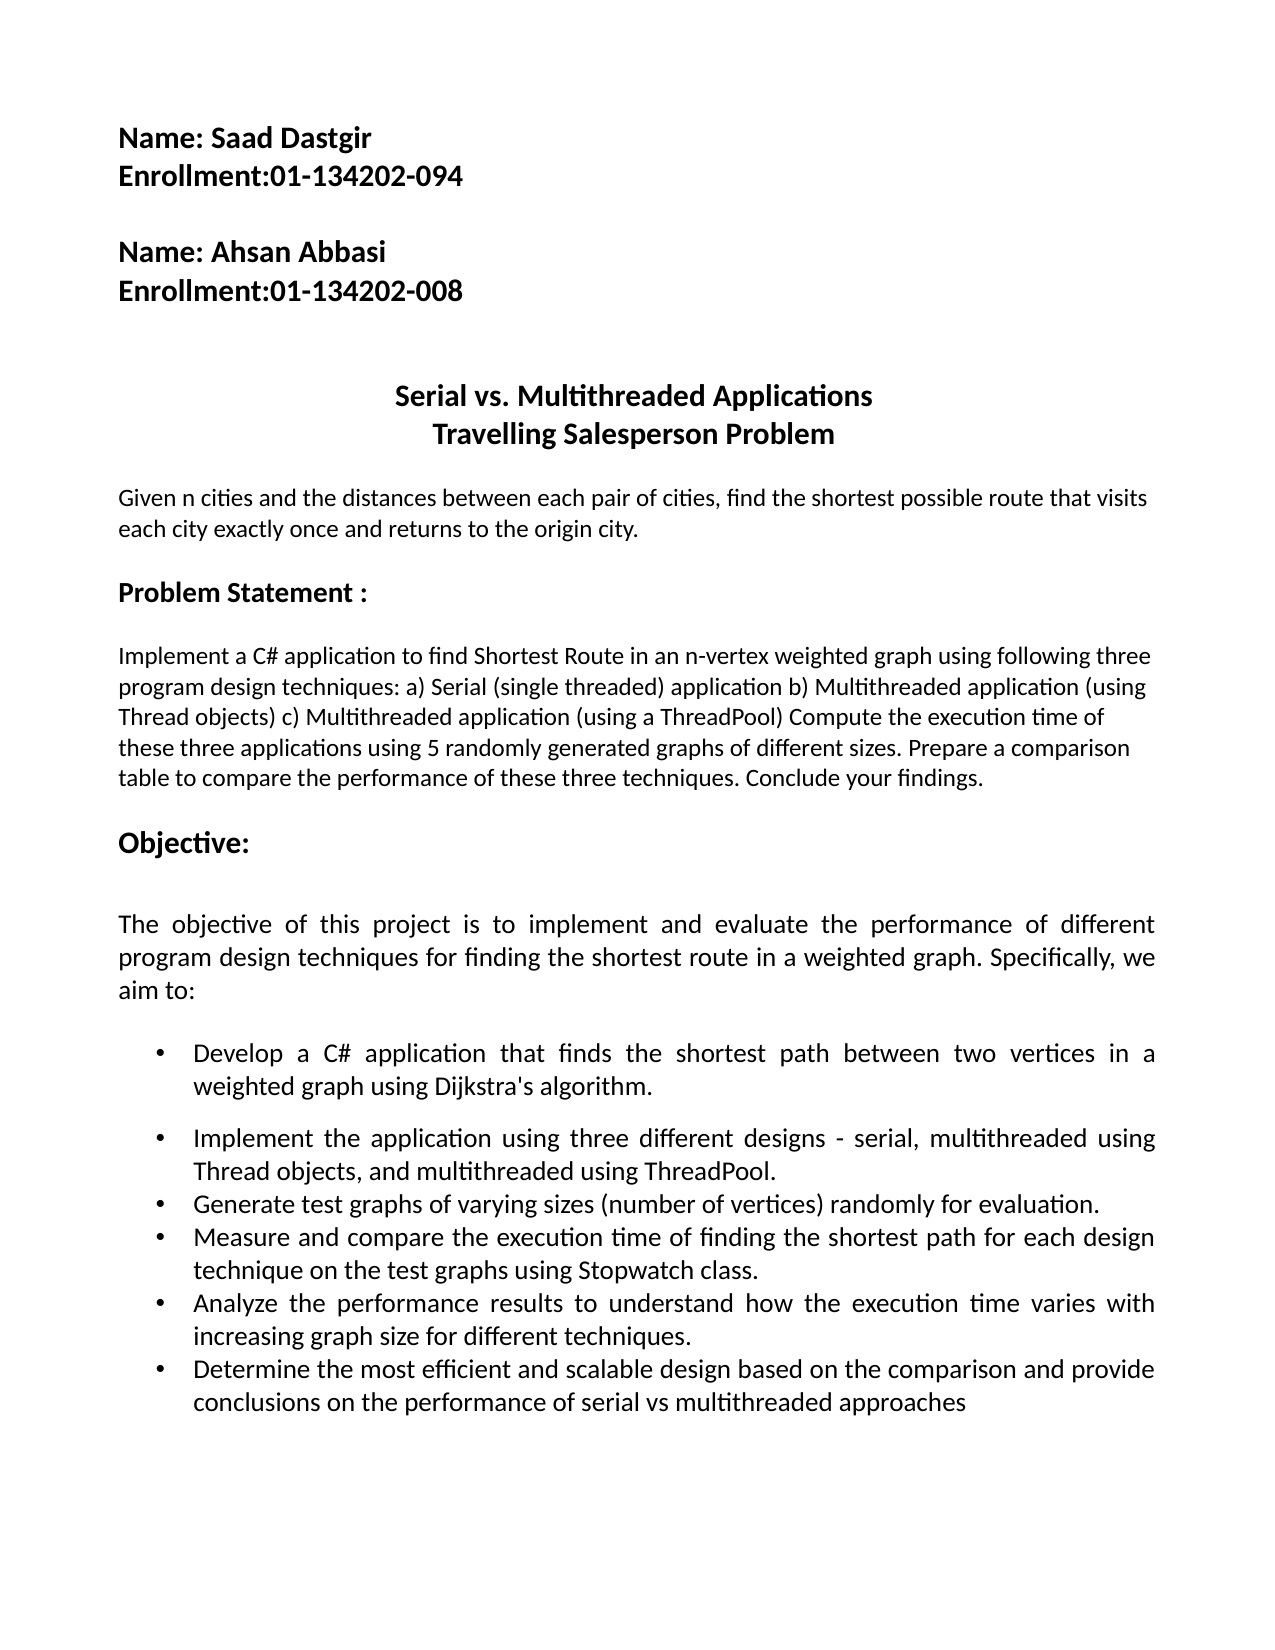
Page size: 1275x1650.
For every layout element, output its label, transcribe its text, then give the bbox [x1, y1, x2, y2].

list Implement the application using three different designs - serial, multithreaded using Thread objects, and multithreaded using ThreadPool. [156, 1121, 1157, 1187]
text Serial vs. Multithreaded Applications [118, 376, 1157, 414]
text Name: Saad Dastgir [118, 118, 1157, 156]
text Problem Statement : [118, 574, 1157, 609]
text Name: Ahsan Abbasi [118, 232, 1157, 271]
text Given n cities and the distances between each pair of cities, find the shortest possible route that visits each city exactly once and returns to the origin city. [118, 482, 1157, 543]
list Measure and compare the execution time of finding the shortest path for each design technique on the test graphs using Stopwatch class. [156, 1220, 1157, 1286]
text Enrollment:01-134202-008 [118, 271, 1157, 309]
text Enrollment:01-134202-094 [118, 156, 1157, 194]
text Objective: [118, 823, 1157, 861]
text Travelling Salesperson Problem [118, 414, 1157, 452]
list Analyze the performance results to understand how the execution time varies with increasing graph size for different techniques. [156, 1286, 1157, 1352]
list Develop a C# application that finds the shortest path between two vertices in a weighted graph using Dijkstra's algorithm. [156, 1037, 1157, 1103]
text The objective of this project is to implement and evaluate the performance of different program design techniques for finding the shortest route in a weighted graph. Specifically, we aim to: [118, 874, 1157, 1006]
list Generate test graphs of varying sizes (number of vertices) randomly for evaluation. [156, 1187, 1157, 1220]
text Implement a C# application to find Shortest Route in an n-vertex weighted graph using following three program design techniques: a) Serial (single threaded) application b) Multithreaded application (using Thread objects) c) Multithreaded application (using a ThreadPool) Compute the execution time of these three applications using 5 randomly generated graphs of different sizes. Prepare a comparison table to compare the performance of these three techniques. Conclude your findings. [118, 640, 1157, 793]
list Determine the most efficient and scalable design based on the comparison and provide conclusions on the performance of serial vs multithreaded approaches [156, 1352, 1157, 1418]
